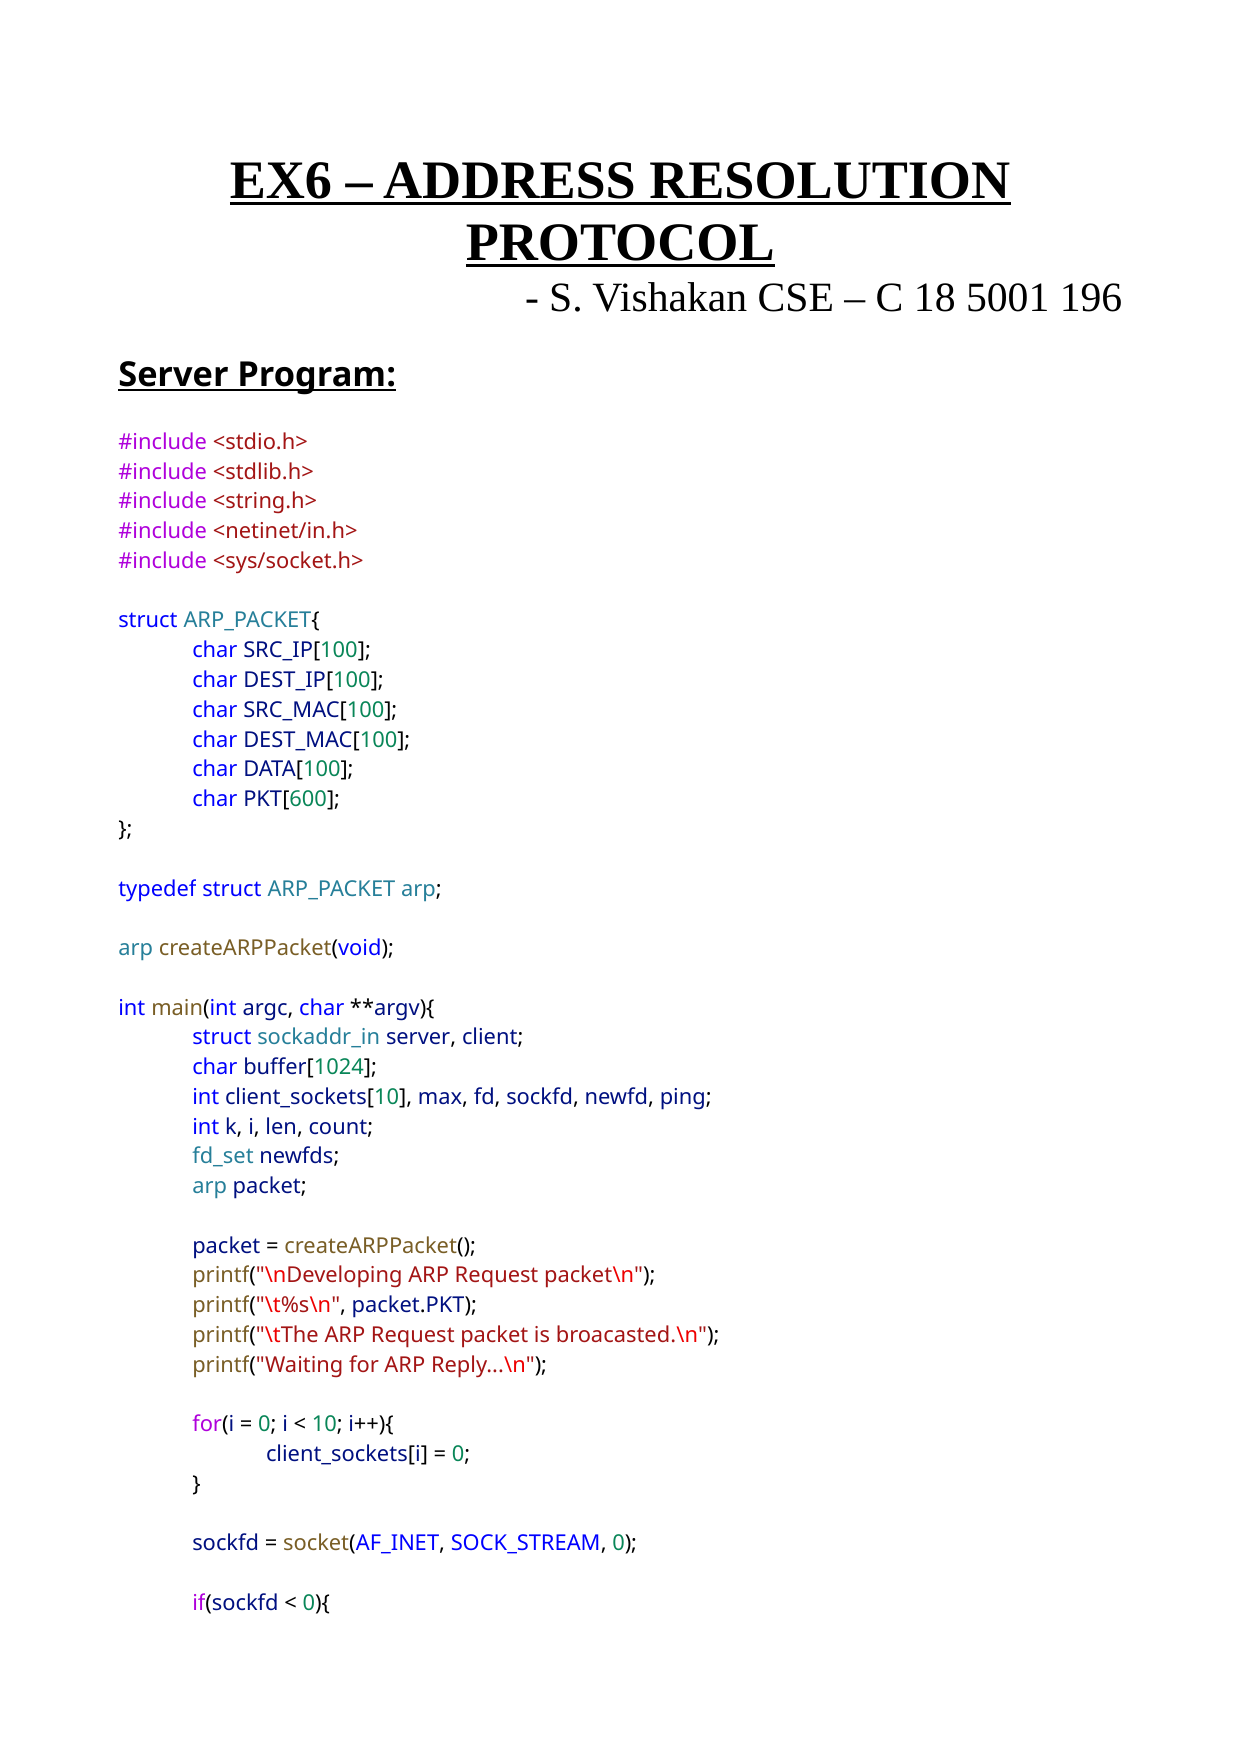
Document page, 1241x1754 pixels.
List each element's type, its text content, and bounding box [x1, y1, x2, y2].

text printf("\nDeveloping ARP Request packet\n"); [118, 1259, 1122, 1289]
text fd_set newfds; [118, 1140, 1122, 1170]
text char PKT[600]; [118, 783, 1122, 813]
text char DATA[100]; [118, 753, 1122, 783]
text #include <sys/socket.h> [118, 545, 1122, 575]
text - S. Vishakan CSE – C 18 5001 196 [118, 272, 1122, 320]
text #include <netinet/in.h> [118, 515, 1122, 545]
text char SRC_IP[100]; [118, 634, 1122, 664]
text packet = createARPPacket(); [118, 1230, 1122, 1259]
text }; [118, 813, 1122, 843]
text printf("Waiting for ARP Reply...\n"); [118, 1349, 1122, 1379]
text } [118, 1468, 1122, 1498]
text int k, i, len, count; [118, 1111, 1122, 1140]
text char DEST_IP[100]; [118, 664, 1122, 694]
text int client_sockets[10], max, fd, sockfd, newfd, ping; [118, 1081, 1122, 1111]
text typedef struct ARP_PACKET arp; [118, 872, 1122, 902]
text struct ARP_PACKET{ [118, 604, 1122, 634]
text #include <string.h> [118, 485, 1122, 515]
text arp createARPPacket(void); [118, 932, 1122, 962]
text int main(int argc, char **argv){ [118, 991, 1122, 1021]
text printf("\t%s\n", packet.PKT); [118, 1289, 1122, 1319]
text Server Program: [118, 349, 1122, 396]
text #include <stdlib.h> [118, 456, 1122, 485]
text char DEST_MAC[100]; [118, 724, 1122, 753]
text EX6 – ADDRESS RESOLUTION PROTOCOL [118, 148, 1122, 272]
text arp packet; [118, 1170, 1122, 1200]
text #include <stdio.h> [118, 426, 1122, 456]
text if(sockfd < 0){ [118, 1587, 1122, 1617]
text sockfd = socket(AF_INET, SOCK_STREAM, 0); [118, 1527, 1122, 1557]
text char buffer[1024]; [118, 1051, 1122, 1081]
text for(i = 0; i < 10; i++){ [118, 1408, 1122, 1438]
text char SRC_MAC[100]; [118, 694, 1122, 724]
text client_sockets[i] = 0; [118, 1438, 1122, 1468]
text printf("\tThe ARP Request packet is broacasted.\n"); [118, 1319, 1122, 1349]
text struct sockaddr_in server, client; [118, 1021, 1122, 1051]
